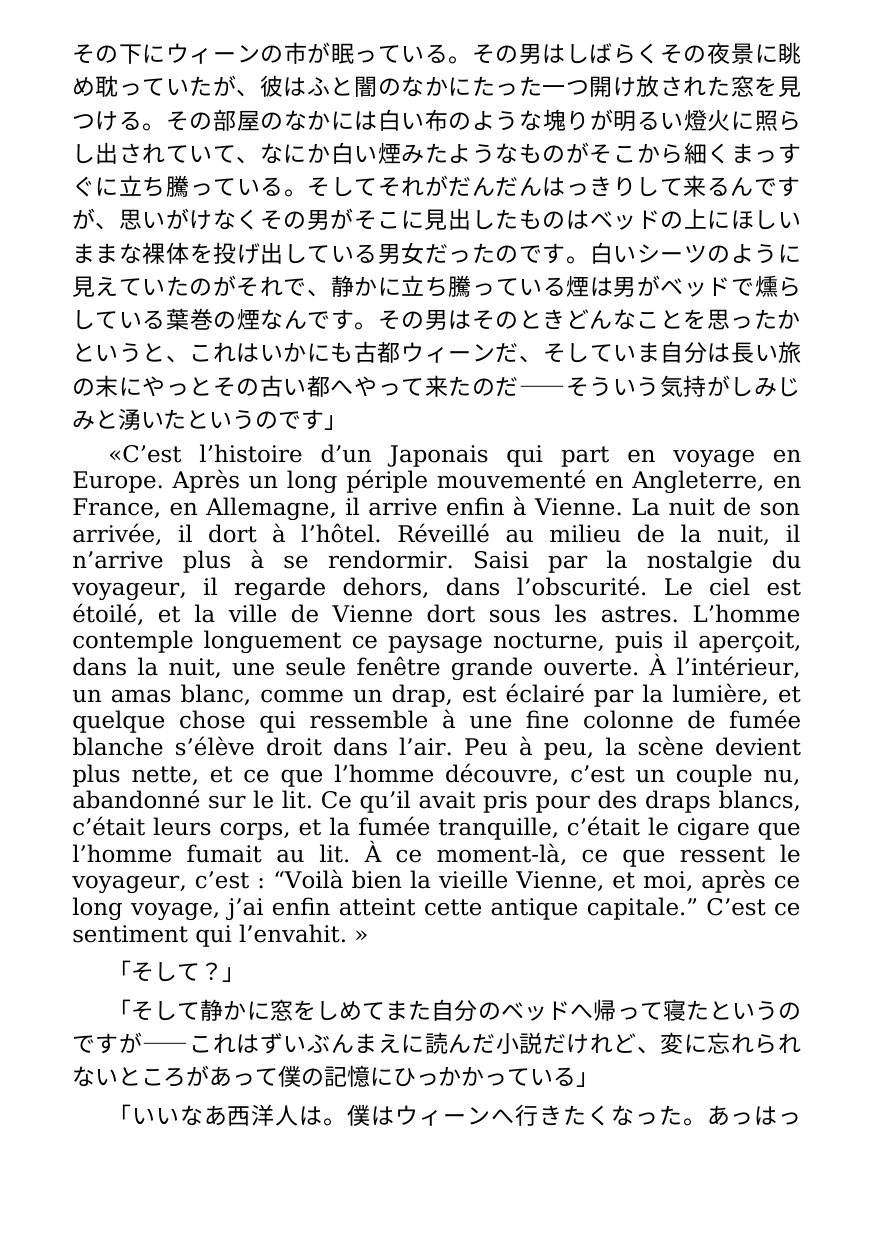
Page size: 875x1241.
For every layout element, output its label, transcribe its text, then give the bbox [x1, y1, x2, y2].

text 「そして？」 [72, 953, 802, 987]
text 「そして静かに窓をしめてまた自分のベッドへ帰って寝たというのですが――これはずいぶんまえに読んだ小説だけれど、変に忘れられないところがあって僕の記憶にひっかかっている」 [72, 992, 802, 1092]
text その下にウィーンの市が眠っている。その男はしばらくその夜景に眺め耽っていたが、彼はふと闇のなかにたった一つ開け放された窓を見つける。その部屋のなかには白い布のような塊りが明るい燈火に照らし出されていて、なにか白い煙みたようなものがそこから細くまっすぐに立ち騰っている。そしてそれがだんだんはっきりして来るんですが、思いがけなくその男がそこに見出したものはベッドの上にほしいままな裸体を投げ出している男女だったのです。白いシーツのように見えていたのがそれで、静かに立ち騰っている煙は男がベッドで燻らしている葉巻の煙なんです。その男はそのときどんなことを思ったかというと、これはいかにも古都ウィーンだ、そしていま自分は長い旅の末にやっとその古い都へやって来たのだ――そういう気持がしみじみと湧いたというのです」 [72, 36, 802, 435]
text «C’est l’histoire d’un Japonais qui part en voyage en Europe. Après un long périple mouvementé en Angleterre, en France, en Allemagne, il arrive enfin à Vienne. La nuit de son arrivée, il dort à l’hôtel. Réveillé au milieu de la nuit, il n’arrive plus à se rendormir. Saisi par la nostalgie du voyageur, il regarde dehors, dans l’obscurité. Le ciel est étoilé, et la ville de Vienne dort sous les astres. L’homme contemple longuement ce paysage nocturne, puis il aperçoit, dans la nuit, une seule fenêtre grande ouverte. À l’intérieur, un amas blanc, comme un drap, est éclairé par la lumière, et quelque chose qui ressemble à une fine colonne de fumée blanche s’élève droit dans l’air. Peu à peu, la scène devient plus nette, et ce que l’homme découvre, c’est un couple nu, abandonné sur le lit. Ce qu’il avait pris pour des draps blancs, c’était leurs corps, et la fumée tranquille, c’était le cigare que l’homme fumait au lit. À ce moment-là, ce que ressent le voyageur, c’est : “Voilà bien la vieille Vienne, et moi, après ce long voyage, j’ai enfin atteint cette antique capitale.” C’est ce sentiment qui l’envahit. » [72, 441, 802, 947]
text 「いいなあ西洋人は。僕はウィーンへ行きたくなった。あっはっ [72, 1098, 802, 1131]
